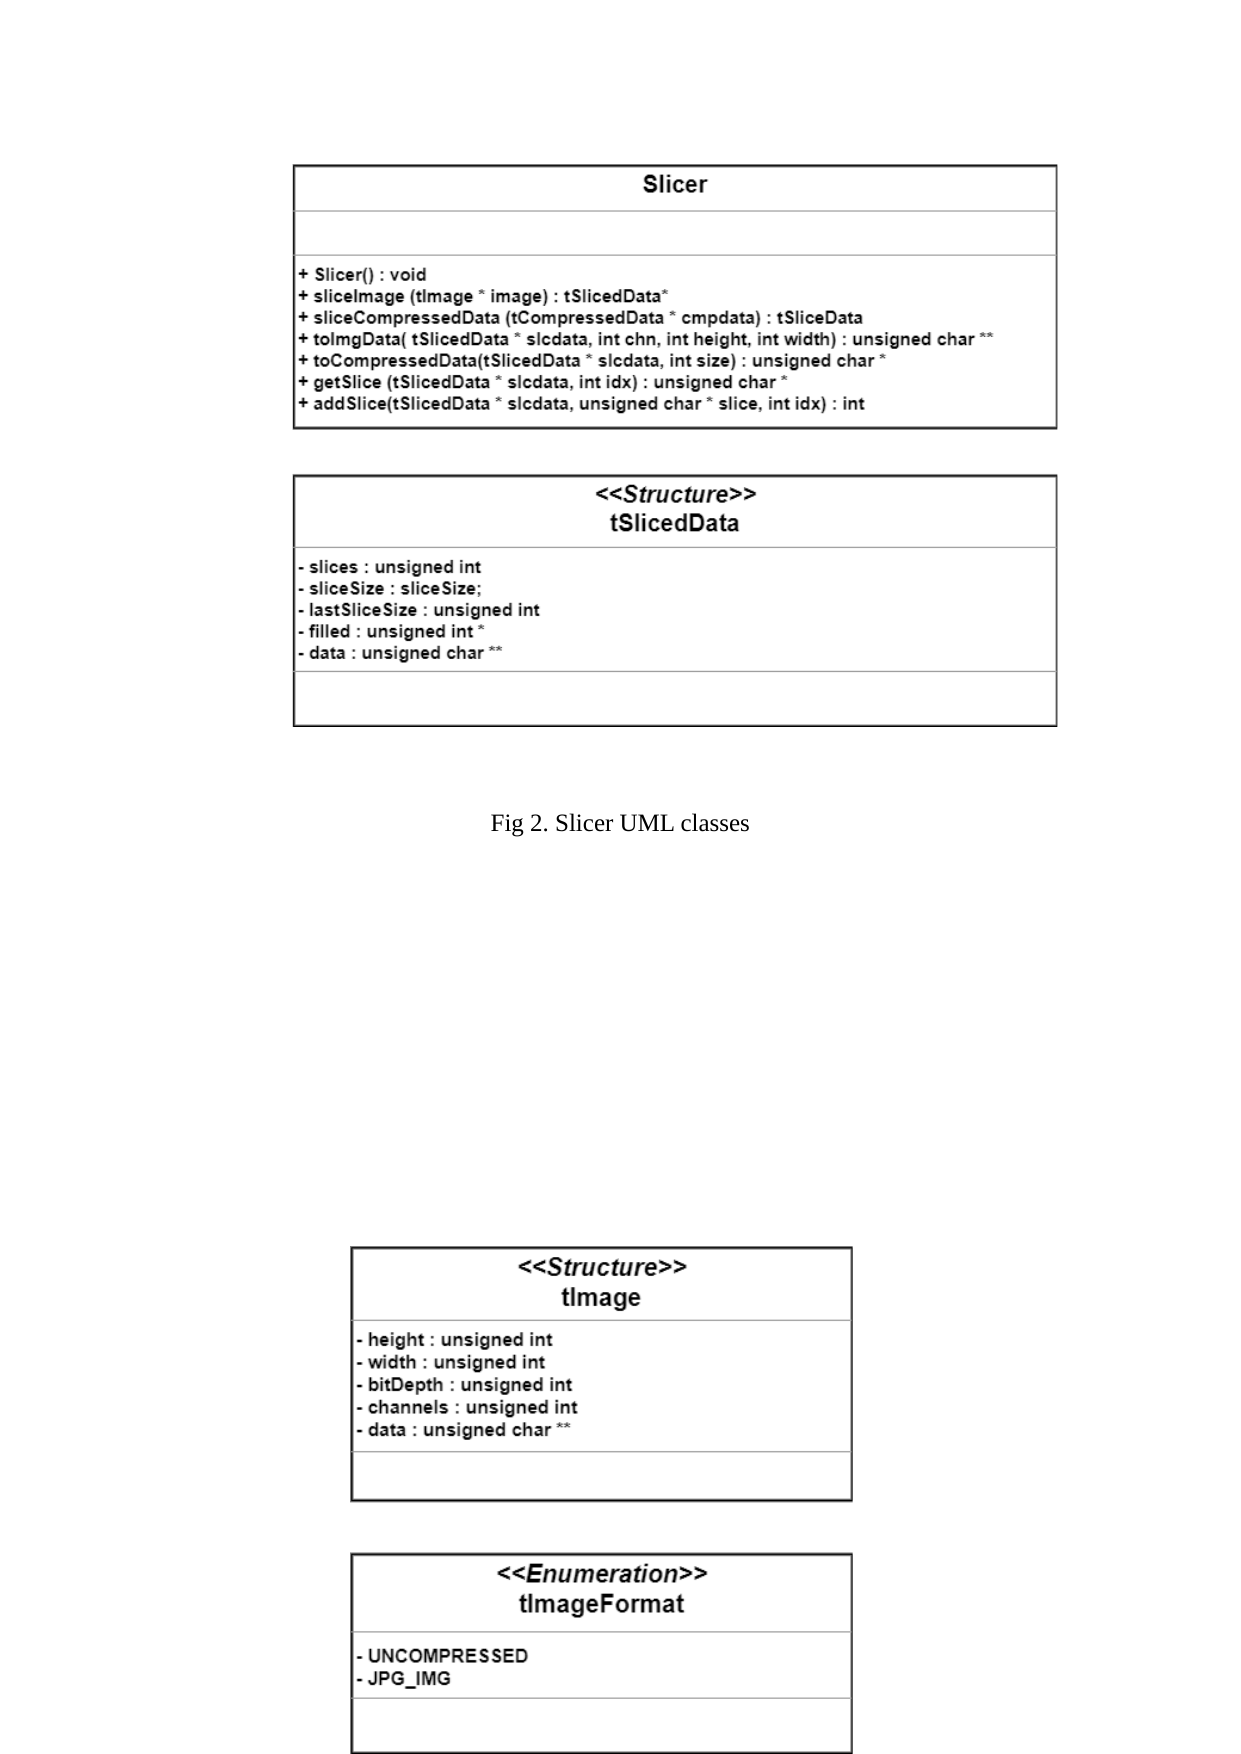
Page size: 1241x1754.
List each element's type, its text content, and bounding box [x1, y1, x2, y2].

picture [292, 164, 1058, 727]
text Fig 2. Slicer UML classes [118, 808, 1122, 837]
picture [350, 1246, 853, 1754]
